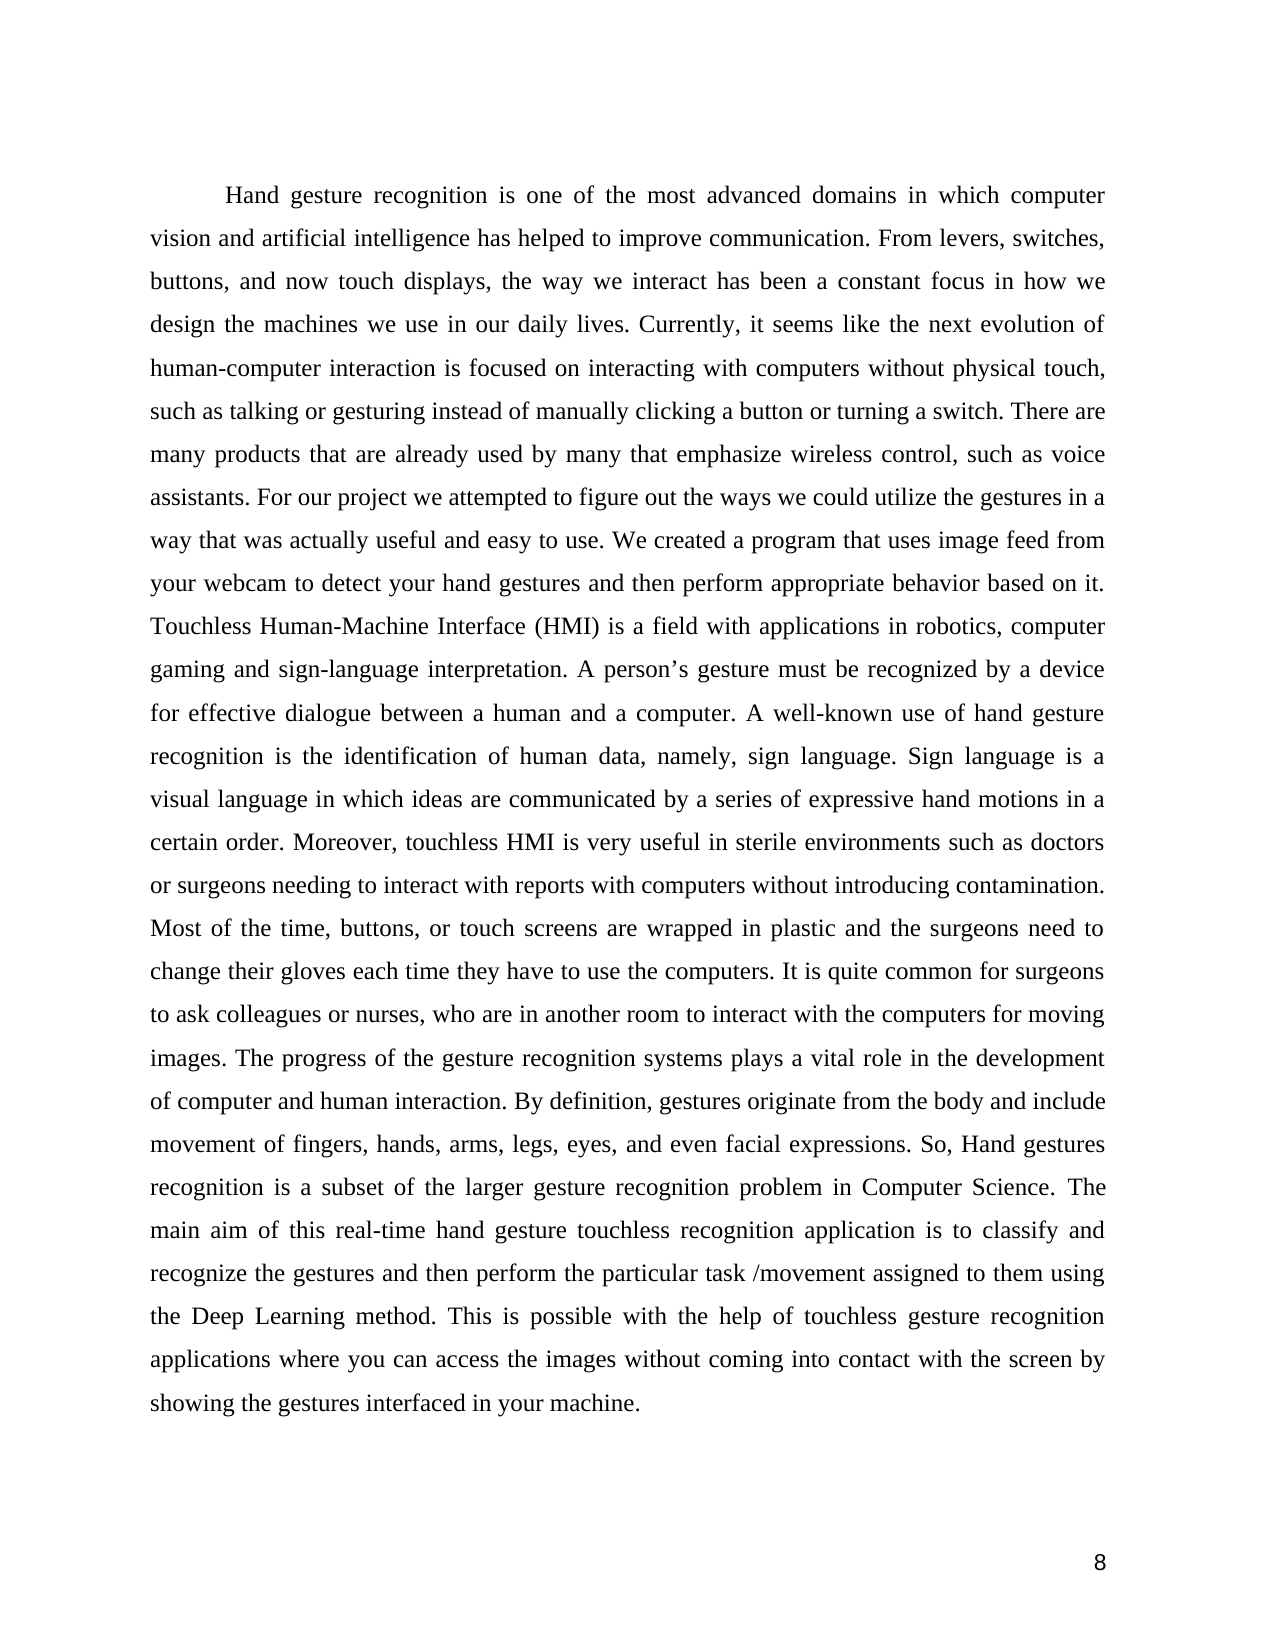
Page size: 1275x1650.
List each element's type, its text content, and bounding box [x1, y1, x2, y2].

text Hand gesture recognition is one of the most advanced domains in which computer vision and artificial intelligence has helped to improve communication. From levers, switches, buttons, and now touch displays, the way we interact has been a constant focus in how we design the machines we use in our daily lives. Currently, it seems like the next evolution of human-computer interaction is focused on interacting with computers without physical touch, such as talking or gesturing instead of manually clicking a button or turning a switch. There are many products that are already used by many that emphasize wireless control, such as voice assistants. For our project we attempted to figure out the ways we could utilize the gestures in a way that was actually useful and easy to use. We created a program that uses image feed from your webcam to detect your hand gestures and then perform appropriate behavior based on it. Touchless Human-Machine Interface (HMI) is a field with applications in robotics, computer gaming and sign-language interpretation. A person’s gesture must be recognized by a device for effective dialogue between a human and a computer. A well-known use of hand gesture recognition is the identification of human data, namely, sign language. Sign language is a visual language in which ideas are communicated by a series of expressive hand motions in a certain order. Moreover, touchless HMI is very useful in sterile environments such as doctors or surgeons needing to interact with reports with computers without introducing contamination. Most of the time, buttons, or touch screens are wrapped in plastic and the surgeons need to change their gloves each time they have to use the computers. It is quite common for surgeons to ask colleagues or nurses, who are in another room to interact with the computers for moving images. The progress of the gesture recognition systems plays a vital role in the development of computer and human interaction. By definition, gestures originate from the body and include movement of fingers, hands, arms, legs, eyes, and even facial expressions. So, Hand gestures recognition is a subset of the larger gesture recognition problem in Computer Science. The main aim of this real-time hand gesture touchless recognition application is to classify and recognize the gestures and then perform the particular task /movement assigned to them using the Deep Learning method. This is possible with the help of touchless gesture recognition applications where you can access the images without coming into contact with the screen by showing the gestures interfaced in your machine. [150, 180, 1106, 1416]
